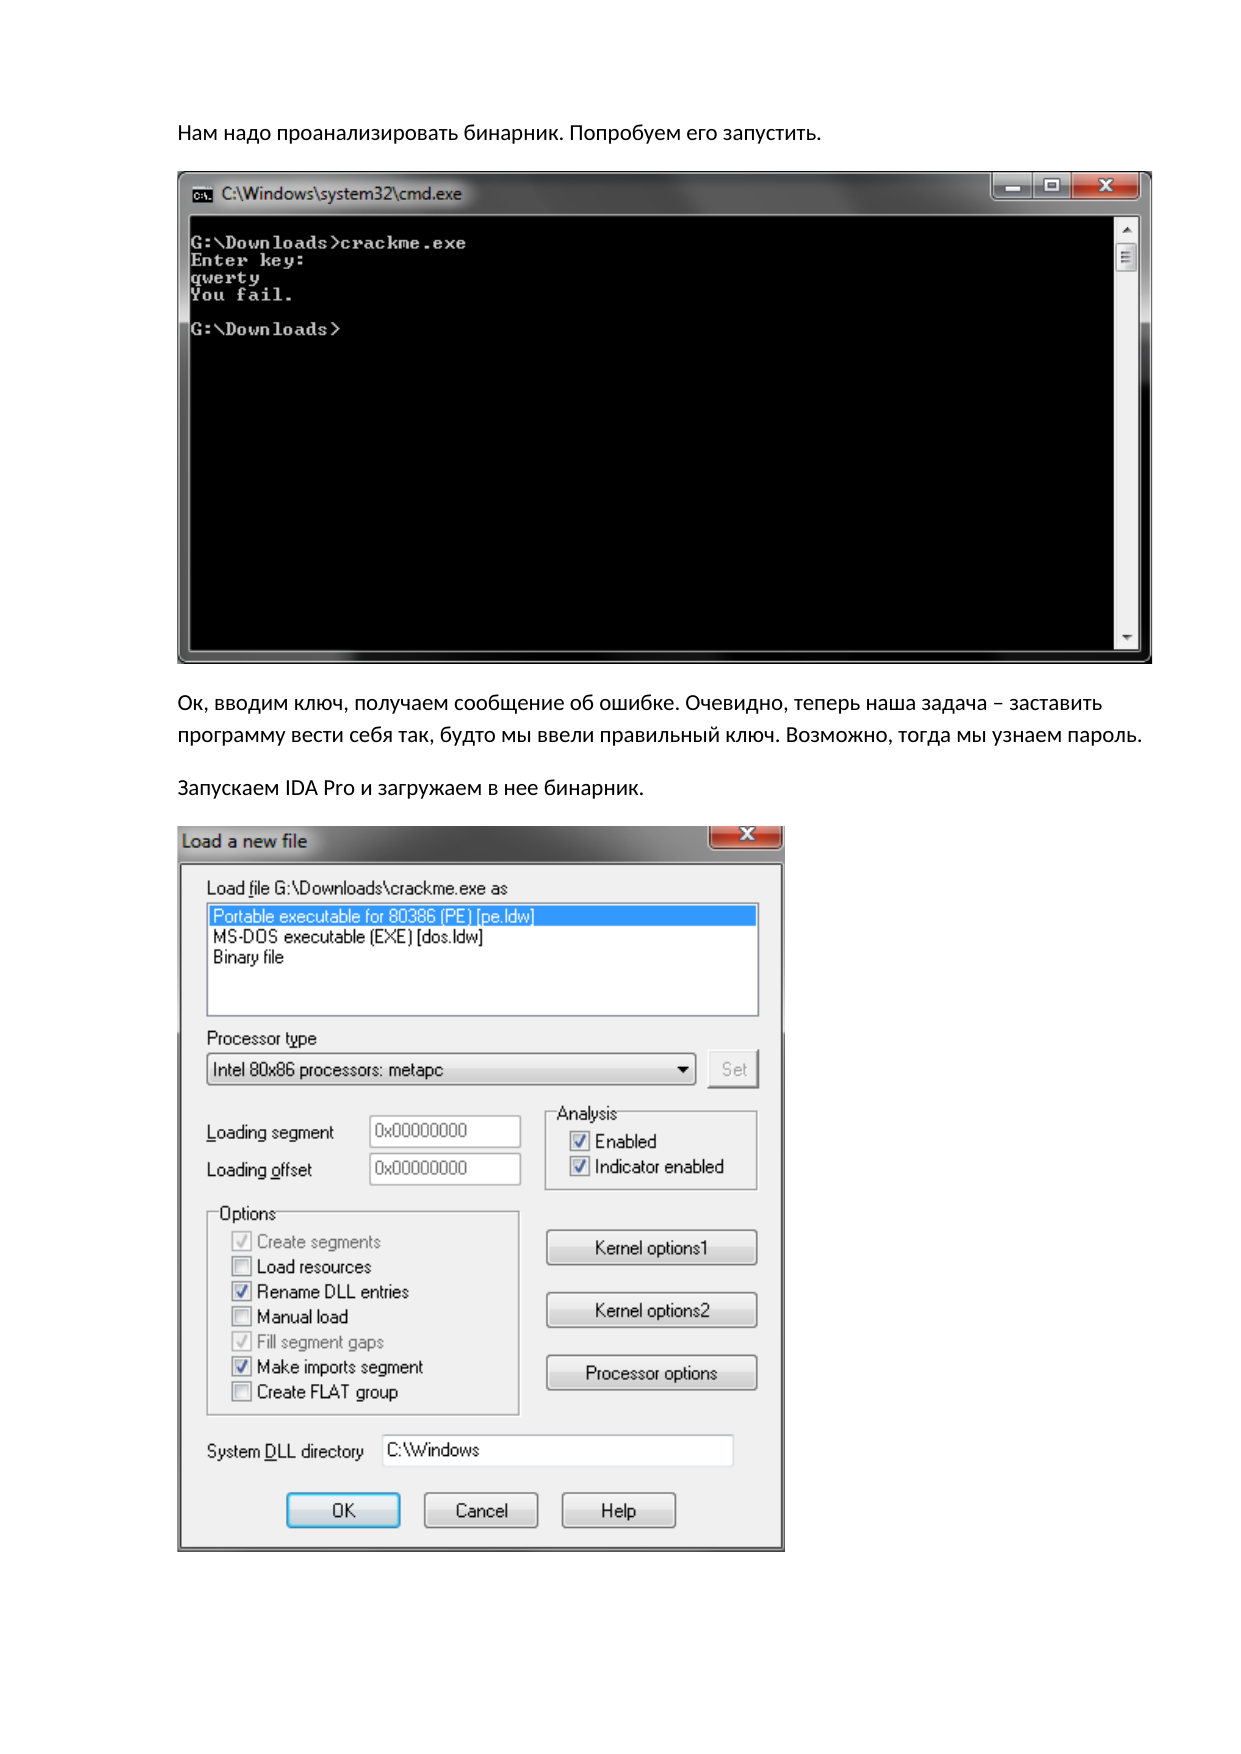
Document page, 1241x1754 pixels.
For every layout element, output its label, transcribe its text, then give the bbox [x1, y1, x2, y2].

text Нам надо проанализировать бинарник. Попробуем его запустить. [177, 118, 1152, 146]
text Ок, вводим ключ, получаем сообщение об ошибке. Очевидно, теперь наша задача – заставить программу вести себя так, будто мы ввели правильный ключ. Возможно, тогда мы узнаем пароль. [177, 688, 1152, 748]
text Запускаем IDA Pro и загружаем в нее бинарник. [177, 773, 1152, 802]
